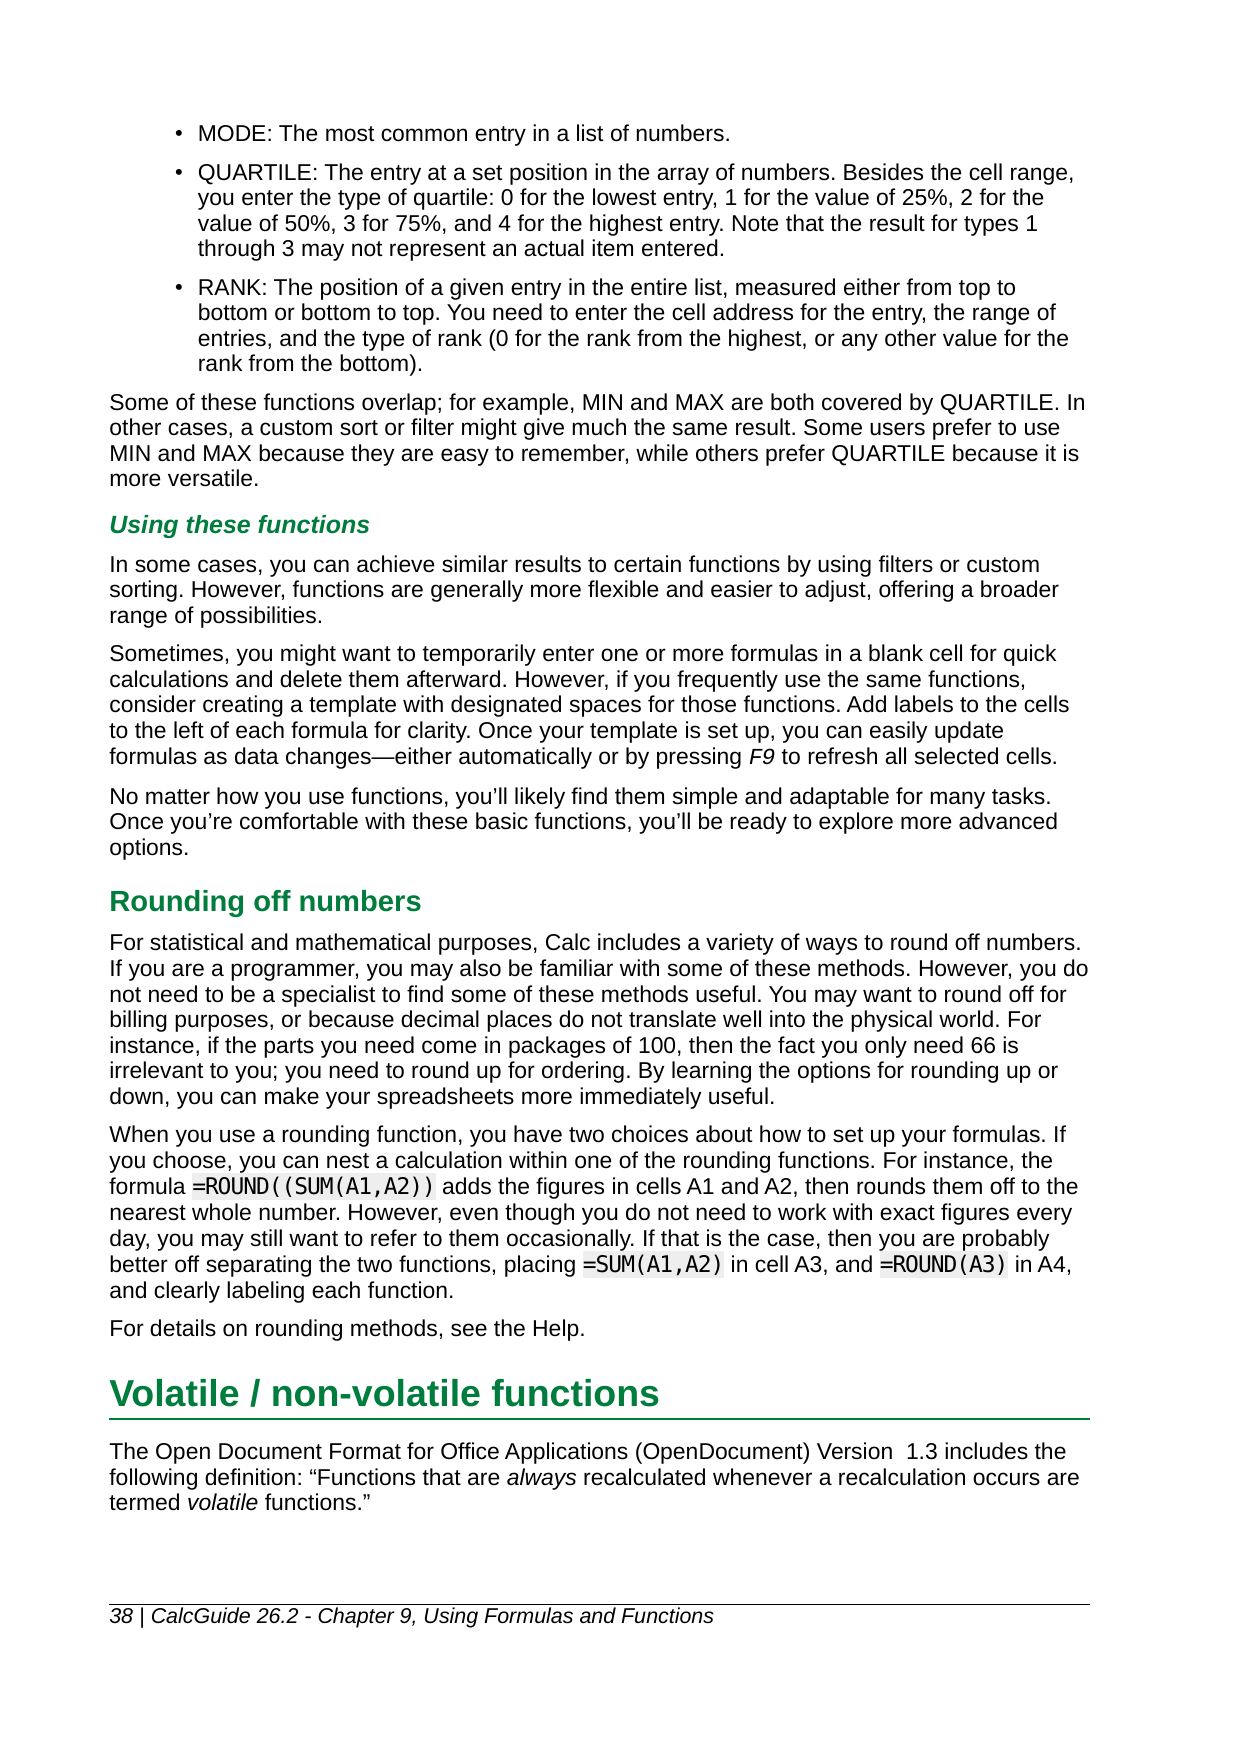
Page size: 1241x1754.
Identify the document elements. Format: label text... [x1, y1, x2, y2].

text For statistical and mathematical purposes, Calc includes a variety of ways to round off numbers. If you are a programmer, you may also be familiar with some of these methods. However, you do not need to be a specialist to find some of these methods useful. You may want to round off for billing purposes, or because decimal places do not translate well into the physical world. For instance, if the parts you need come in packages of 100, then the fact you only need 66 is irrelevant to you; you need to round up for ordering. By learning the options for rounding up or down, you can make your spreadsheets more immediately useful. [109, 930, 1090, 1109]
text In some cases, you can achieve similar results to certain functions by using filters or custom sorting. However, functions are generally more flexible and easier to adjust, offering a broader range of possibilities. [109, 551, 1090, 628]
subtitle Using these functions [109, 511, 1090, 539]
list QUARTILE: The entry at a set position in the array of numbers. Besides the cell range, you enter the type of quartile: 0 for the lowest entry, 1 for the value of 25%, 2 for the value of 50%, 3 for 75%, and 4 for the highest entry. Note that the result for types 1 through 3 may not represent an actual item entered. [183, 159, 1090, 262]
text Some of these functions overlap; for example, MIN and MAX are both covered by QUARTILE. In other cases, a custom sort or filter might give much the same result. Some users prefer to use MIN and MAX because they are easy to remember, while others prefer QUARTILE because it is more versatile. [109, 389, 1090, 492]
text The Open Document Format for Office Applications (OpenDocument) Version 1.3 includes the following definition: “Functions that are always recalculated whenever a recalculation occurs are termed volatile functions.” [109, 1438, 1090, 1515]
subtitle Rounding off numbers [109, 885, 1090, 918]
text No matter how you use functions, you’ll likely find them simple and adaptable for many tasks. Once you’re comfortable with these basic functions, you’ll be ready to explore more advanced options. [109, 783, 1090, 860]
text When you use a rounding function, you have two choices about how to set up your formulas. If you choose, you can nest a calculation within one of the rounding functions. For instance, the formula =ROUND((SUM(A1,A2)) adds the figures in cells A1 and A2, then rounds them off to the nearest whole number. However, even though you do not need to work with exact figures every day, you may still want to refer to them occasionally. If that is the case, then you are probably better off separating the two functions, placing =SUM(A1,A2) in cell A3, and =ROUND(A3) in A4, and clearly labeling each function. [109, 1122, 1090, 1303]
list RANK: The position of a given entry in the entire list, measured either from top to bottom or bottom to top. You need to enter the cell address for the entry, the range of entries, and the type of rank (0 for the rank from the highest, or any other value for the rank from the bottom). [183, 274, 1090, 377]
list MODE: The most common entry in a list of numbers. [183, 121, 1090, 147]
text For details on rounding methods, see the Help. [109, 1316, 1090, 1342]
subtitle Volatile / non-volatile functions [109, 1373, 1090, 1418]
text Sometimes, you might want to temporarily enter one or more formulas in a blank cell for quick calculations and delete them afterward. However, if you frequently use the same functions, consider creating a template with designated spaces for those functions. Add labels to the cells to the left of each formula for clarity. Once your template is set up, you can easily update formulas as data changes—either automatically or by pressing F9 to refresh all selected cells. [109, 641, 1090, 771]
